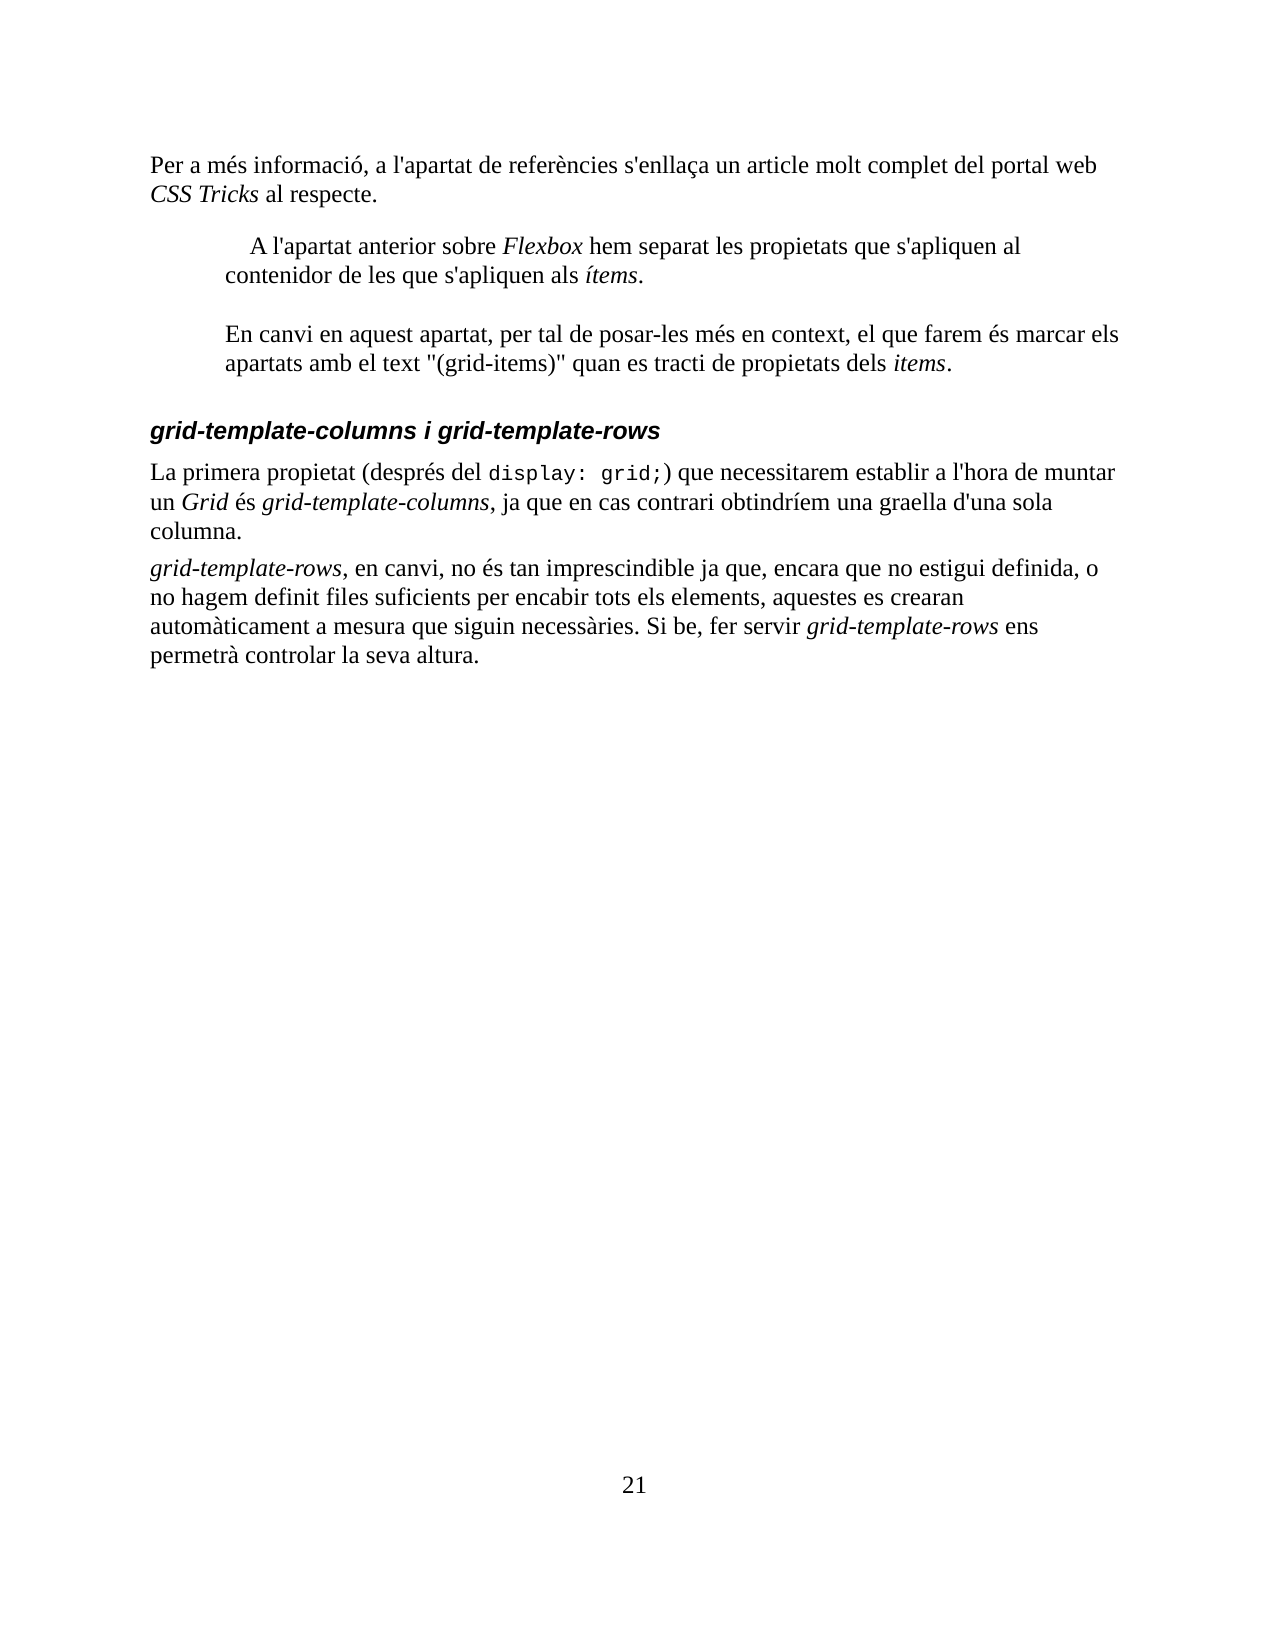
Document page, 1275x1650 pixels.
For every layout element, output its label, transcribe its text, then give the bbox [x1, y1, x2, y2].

text En canvi en aquest apartat, per tal de posar-les més en context, el que farem és marcar els apartats amb el text "(grid-items)" quan es tracti de propietats dels items. [225, 319, 1125, 376]
subtitle grid-template-columns i grid-template-rows [150, 416, 1125, 445]
text La primera propietat (després del display: grid;) que necessitarem establir a l'hora de muntar un Grid és grid-template-columns, ja que en cas contrari obtindríem una graella d'una sola columna. [150, 457, 1125, 544]
text 📌 A l'apartat anterior sobre Flexbox hem separat les propietats que s'apliquen al contenidor de les que s'apliquen als ítems. [225, 231, 1125, 289]
text grid-template-rows, en canvi, no és tan imprescindible ja que, encara que no estigui definida, o no hagem definit files suficients per encabir tots els elements, aquestes es crearan automàticament a mesura que siguin necessàries. Si be, fer servir grid-template-rows ens permetrà controlar la seva altura. [150, 553, 1125, 668]
text Per a més informació, a l'apartat de referències s'enllaça un article molt complet del portal web CSS Tricks al respecte. [150, 150, 1125, 207]
